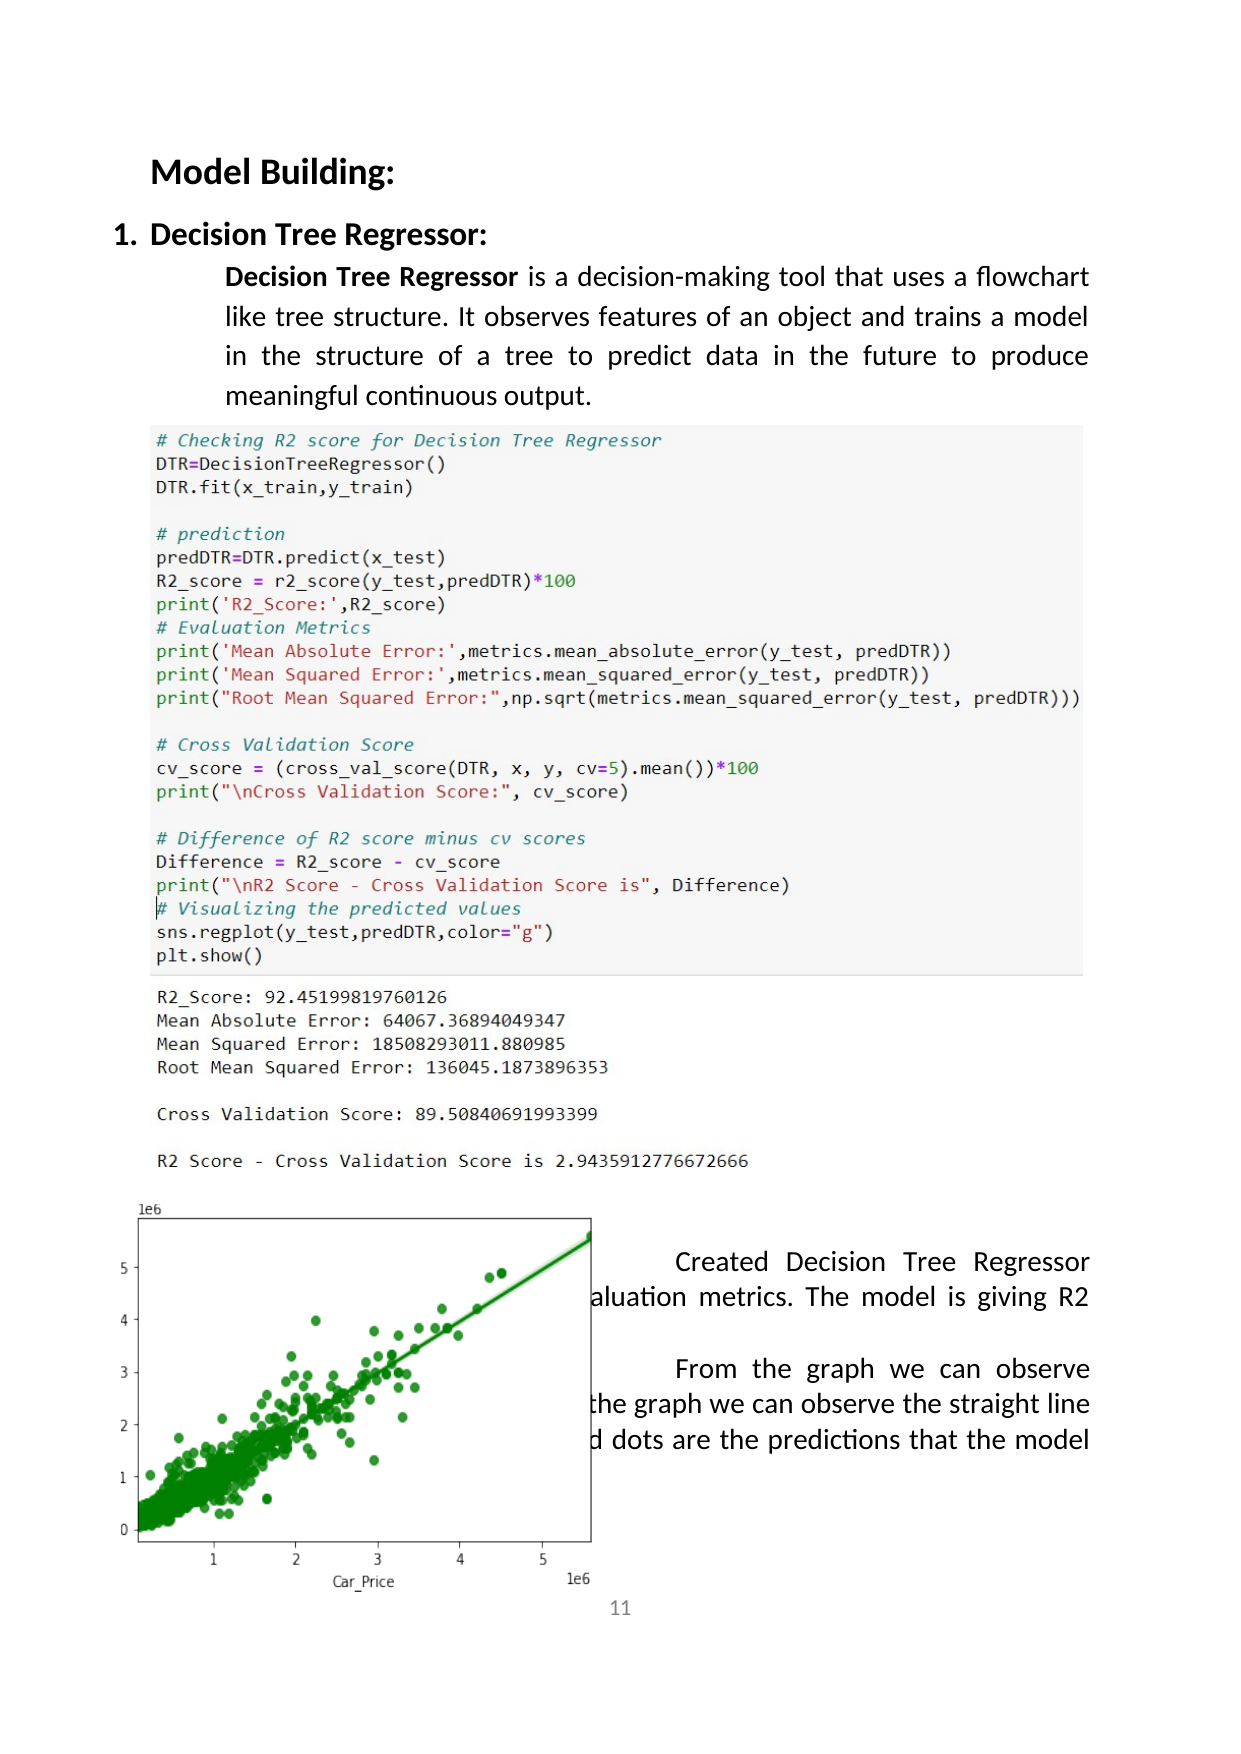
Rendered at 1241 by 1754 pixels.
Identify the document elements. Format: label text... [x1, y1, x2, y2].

list From the graph we can observe how our model is mapping. In the graph we can observe the straight line which is our actual dataset and dots are the predictions that the model has given. [592, 1350, 1091, 1492]
subtitle Model Building: [150, 148, 1165, 194]
text 11 [272, 1593, 968, 1621]
picture [150, 425, 1084, 1167]
subtitle Decision Tree Regressor: [112, 213, 1165, 254]
picture [120, 1204, 592, 1592]
list Created Decision Tree Regressor model and checked for its evaluation metrics. The model is giving R2 score as 92.45%. [592, 1243, 1091, 1350]
text Decision Tree Regressor is a decision-making tool that uses a flowchart like tree structure. It observes features of an object and trains a model in the structure of a tree to predict data in the future to produce meaningful continuous output. [225, 258, 1091, 412]
